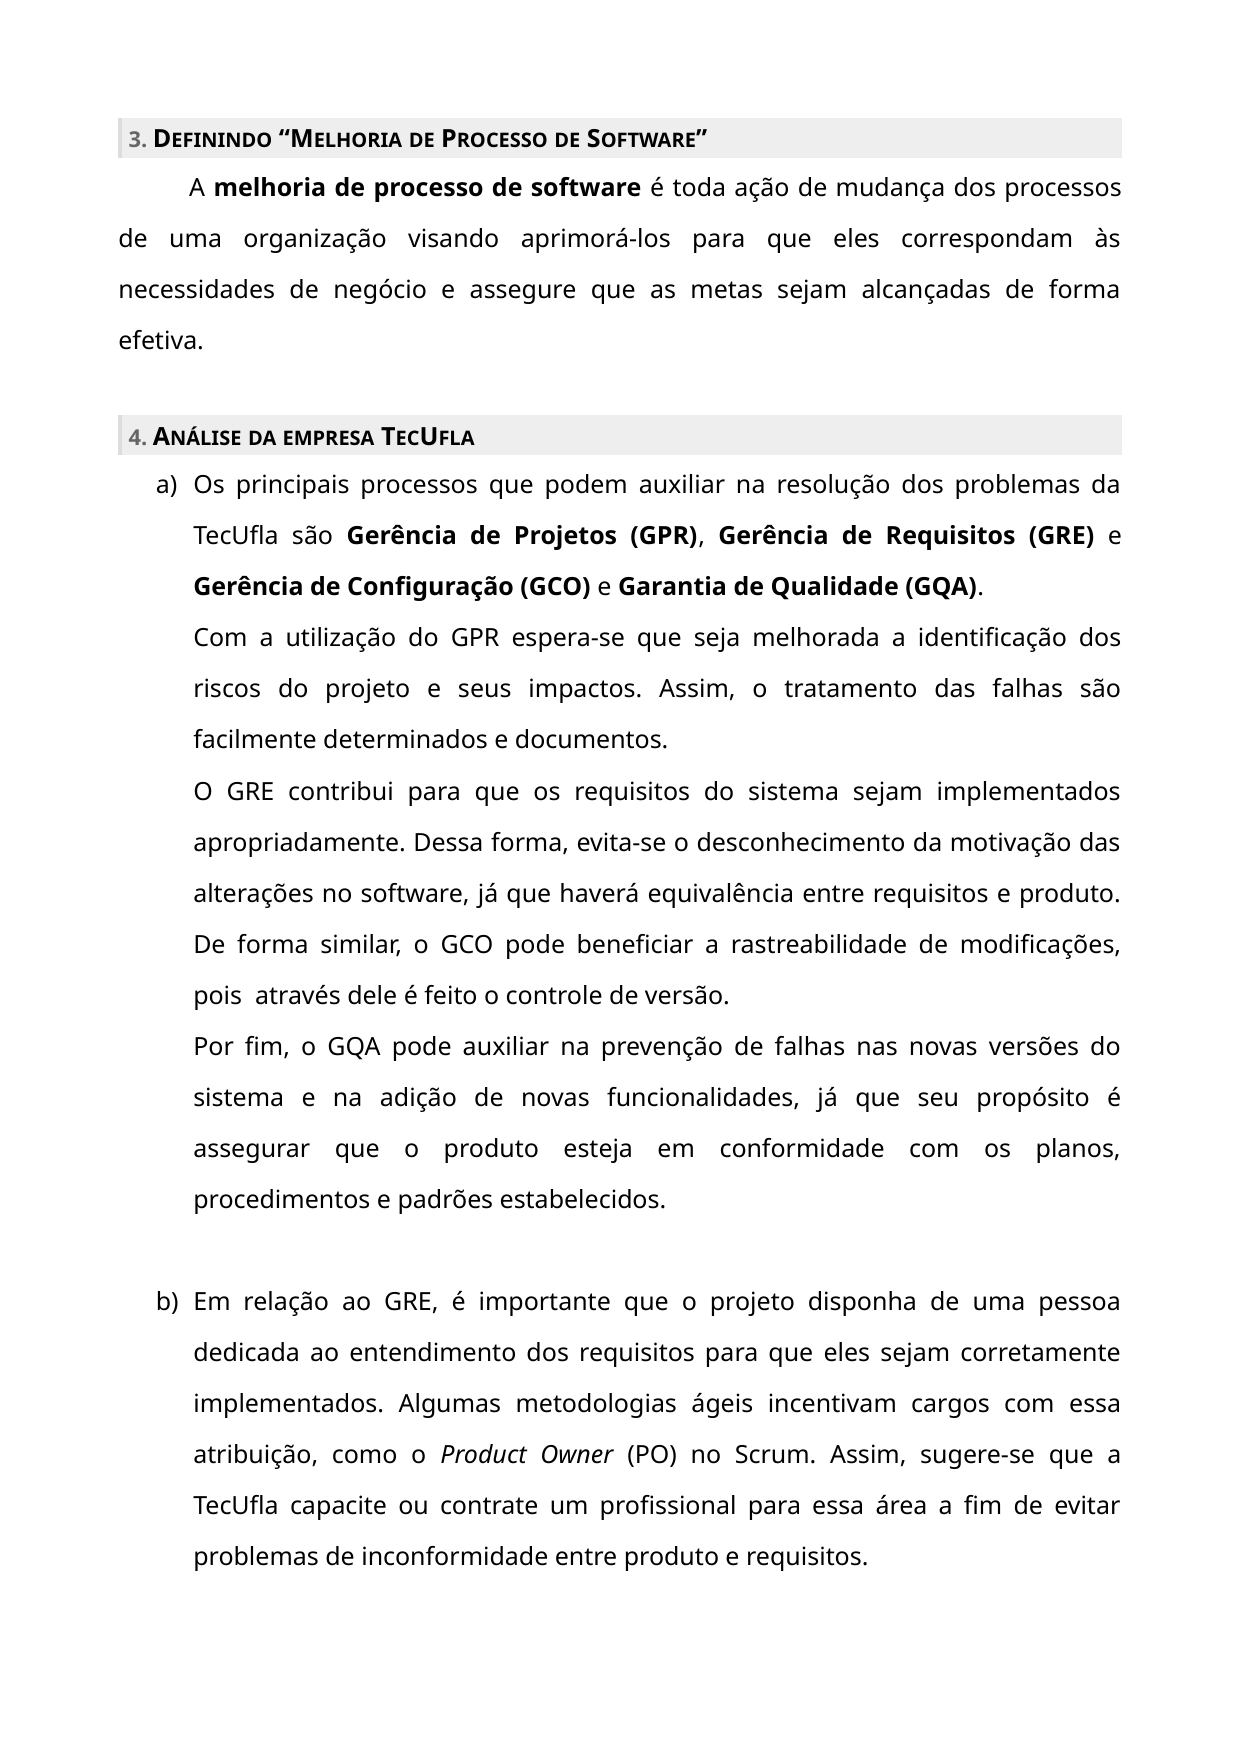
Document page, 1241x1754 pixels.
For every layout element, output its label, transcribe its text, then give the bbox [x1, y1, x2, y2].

list Por fim, o GQA pode auxiliar na prevenção de falhas nas novas versões do sistema e na adição de novas funcionalidades, já que seu propósito é assegurar que o produto esteja em conformidade com os planos, procedimentos e padrões estabelecidos. [156, 1028, 1122, 1216]
text A melhoria de processo de software é toda ação de mudança dos processos de uma organização visando aprimorá-los para que eles correspondam às necessidades de negócio e assegure que as metas sejam alcançadas de forma efetiva. [118, 170, 1122, 357]
text 3. Definindo “Melhoria de Processo de Software” [122, 118, 1122, 158]
list O GRE contribui para que os requisitos do sistema sejam implementados apropriadamente. Dessa forma, evita-se o desconhecimento da motivação das alterações no software, já que haverá equivalência entre requisitos e produto. De forma similar, o GCO pode beneficiar a rastreabilidade de modificações, pois através dele é feito o controle de versão. [156, 773, 1122, 1011]
text 4. Análise da empresa TecUfla [122, 415, 1122, 455]
list Os principais processos que podem auxiliar na resolução dos problemas da TecUfla são Gerência de Projetos (GPR), Gerência de Requisitos (GRE) e Gerência de Configuração (GCO) e Garantia de Qualidade (GQA). [156, 467, 1122, 603]
list Em relação ao GRE, é importante que o projeto disponha de uma pessoa dedicada ao entendimento dos requisitos para que eles sejam corretamente implementados. Algumas metodologias ágeis incentivam cargos com essa atribuição, como o Product Owner (PO) no Scrum. Assim, sugere-se que a TecUfla capacite ou contrate um profissional para essa área a fim de evitar problemas de inconformidade entre produto e requisitos. [156, 1284, 1122, 1573]
list Com a utilização do GPR espera-se que seja melhorada a identificação dos riscos do projeto e seus impactos. Assim, o tratamento das falhas são facilmente determinados e documentos. [156, 620, 1122, 756]
